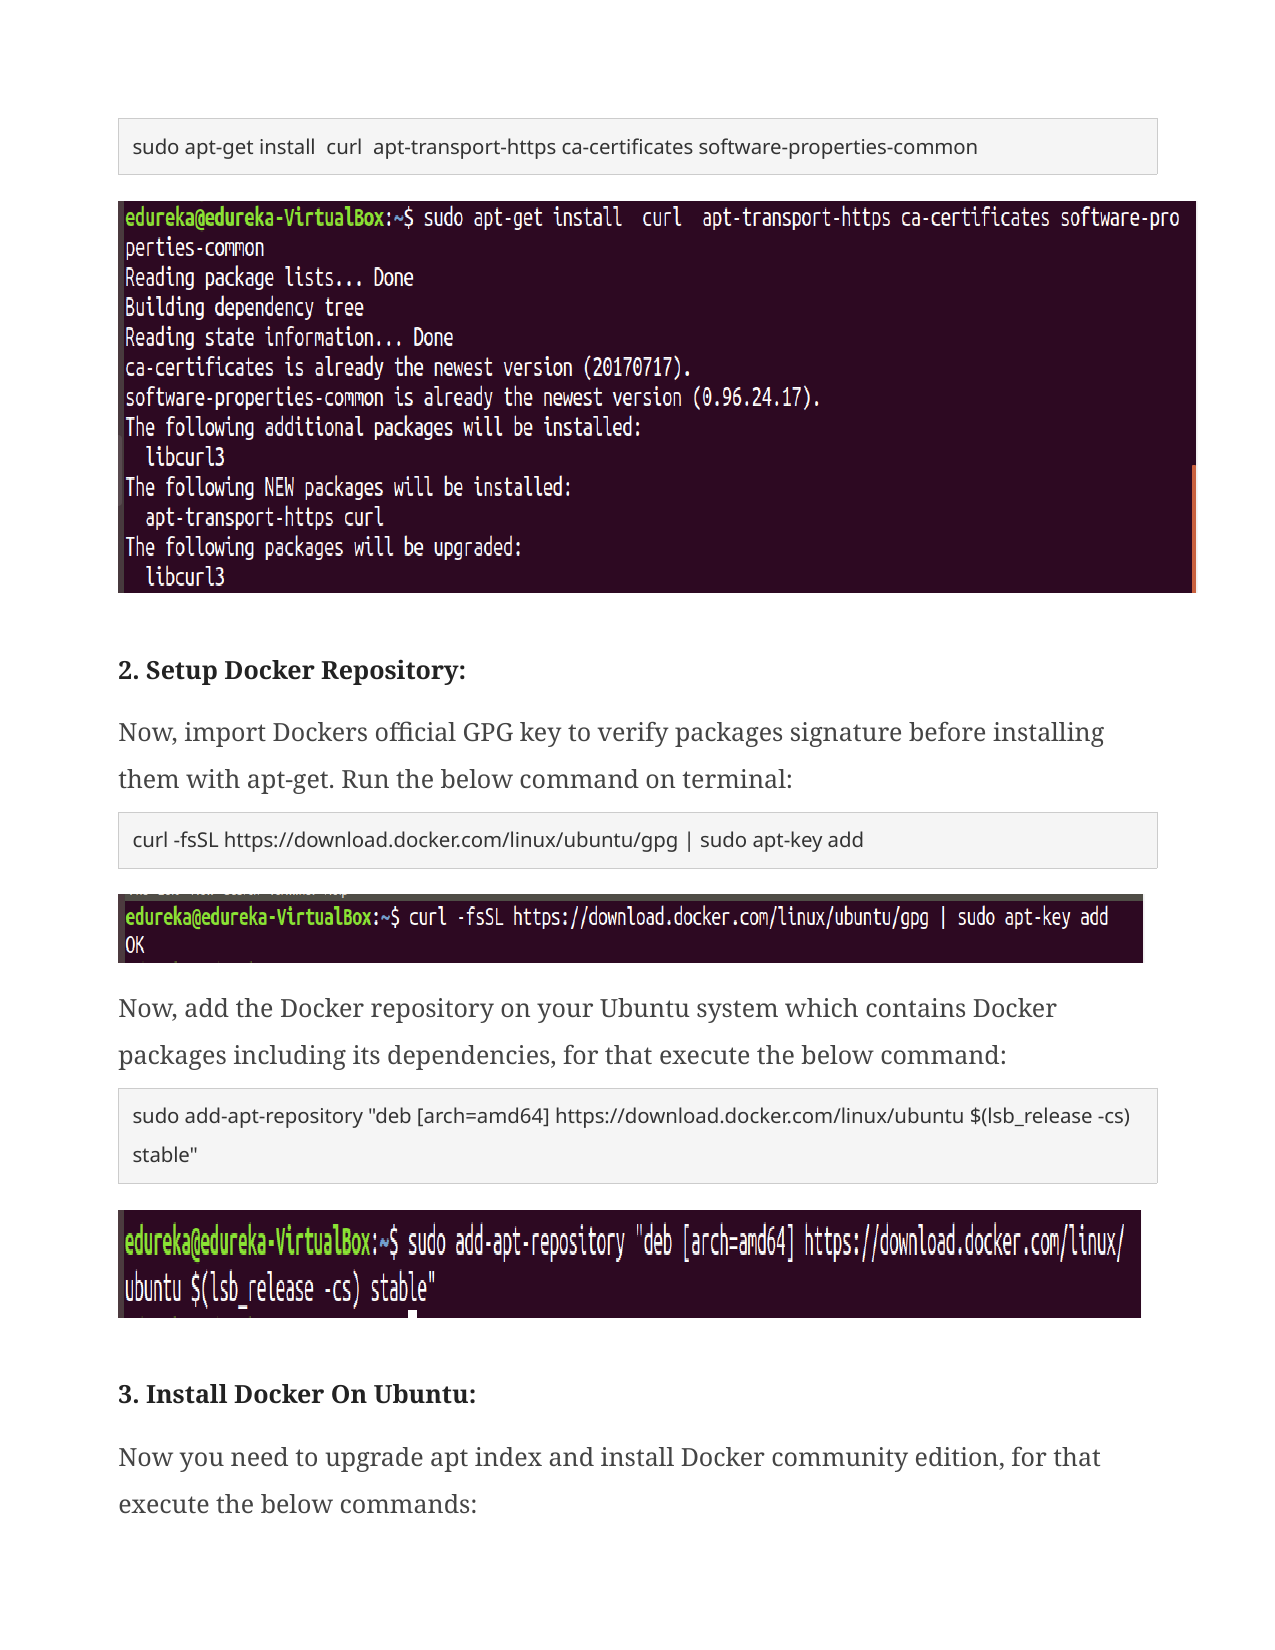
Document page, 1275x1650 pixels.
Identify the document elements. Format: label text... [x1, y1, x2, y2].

picture [118, 201, 1198, 593]
text sudo apt-get install curl apt-transport-https ca-certificates software-properties-common [119, 119, 1157, 174]
subtitle 2. Setup Docker Repository: [118, 640, 1157, 687]
text sudo add-apt-repository "deb [arch=amd64] https://download.docker.com/linux/ubuntu $(lsb_release -cs) stable" [119, 1089, 1157, 1183]
text Now, import Dockers official GPG key to verify packages signature before installing them with apt-get. Run the below command on terminal: [118, 702, 1157, 796]
text Now, add the Docker repository on your Ubuntu system which contains Docker packages including its dependencies, for that execute the below command: [118, 978, 1157, 1072]
picture [118, 894, 1145, 963]
picture [118, 1210, 1142, 1318]
subtitle 3. Install Docker On Ubuntu: [118, 1364, 1157, 1411]
text Now you need to upgrade apt index and install Docker community edition, for that execute the below commands: [118, 1427, 1157, 1521]
text curl -fsSL https://download.docker.com/linux/ubuntu/gpg | sudo apt-key add [119, 813, 1157, 868]
